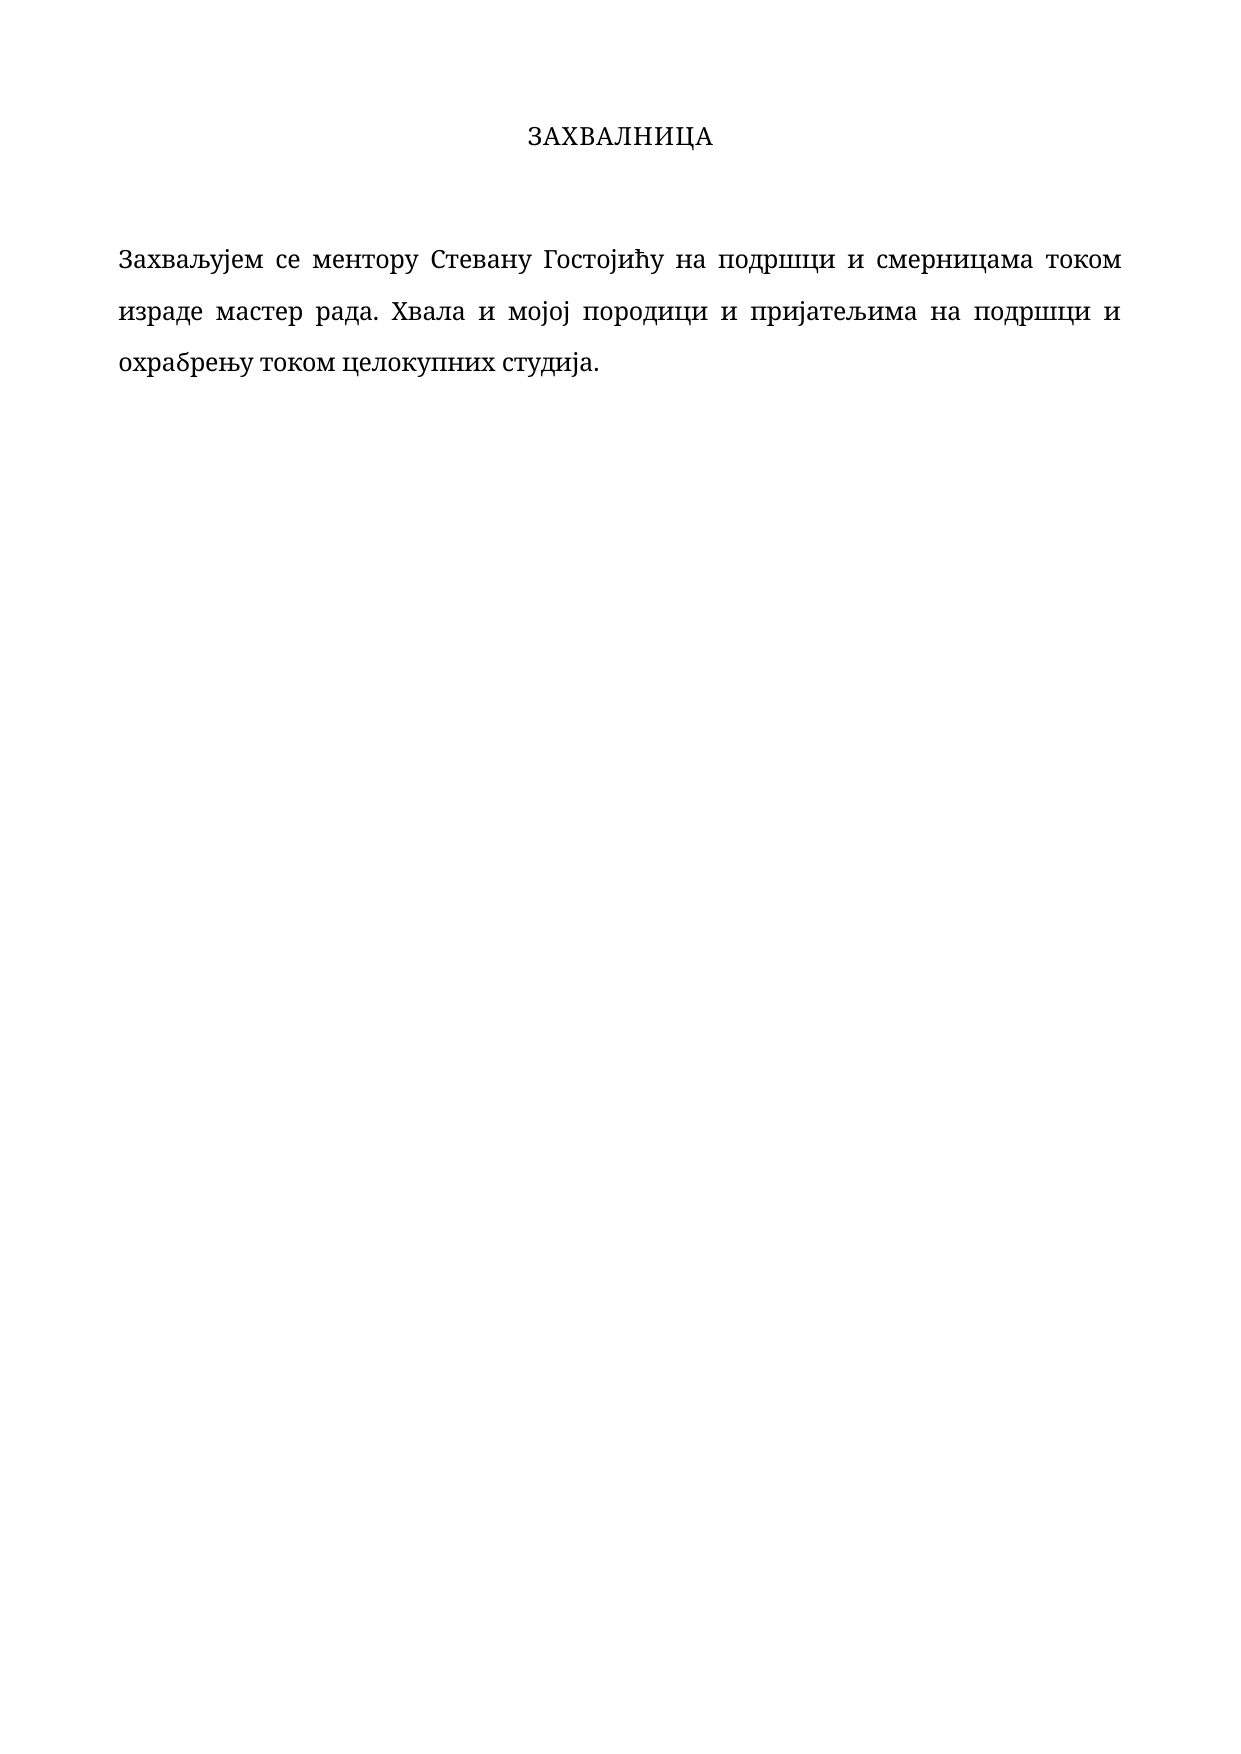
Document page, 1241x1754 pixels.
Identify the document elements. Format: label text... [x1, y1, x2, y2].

text Захваљујем се ментору Стевану Гостојићу на подршци и смерницама током израде мастер рада. Хвала и мојој породици и пријатељима на подршци и охрабрењу током целокупних студија. [118, 242, 1122, 378]
subtitle Захвалница [118, 118, 1122, 152]
